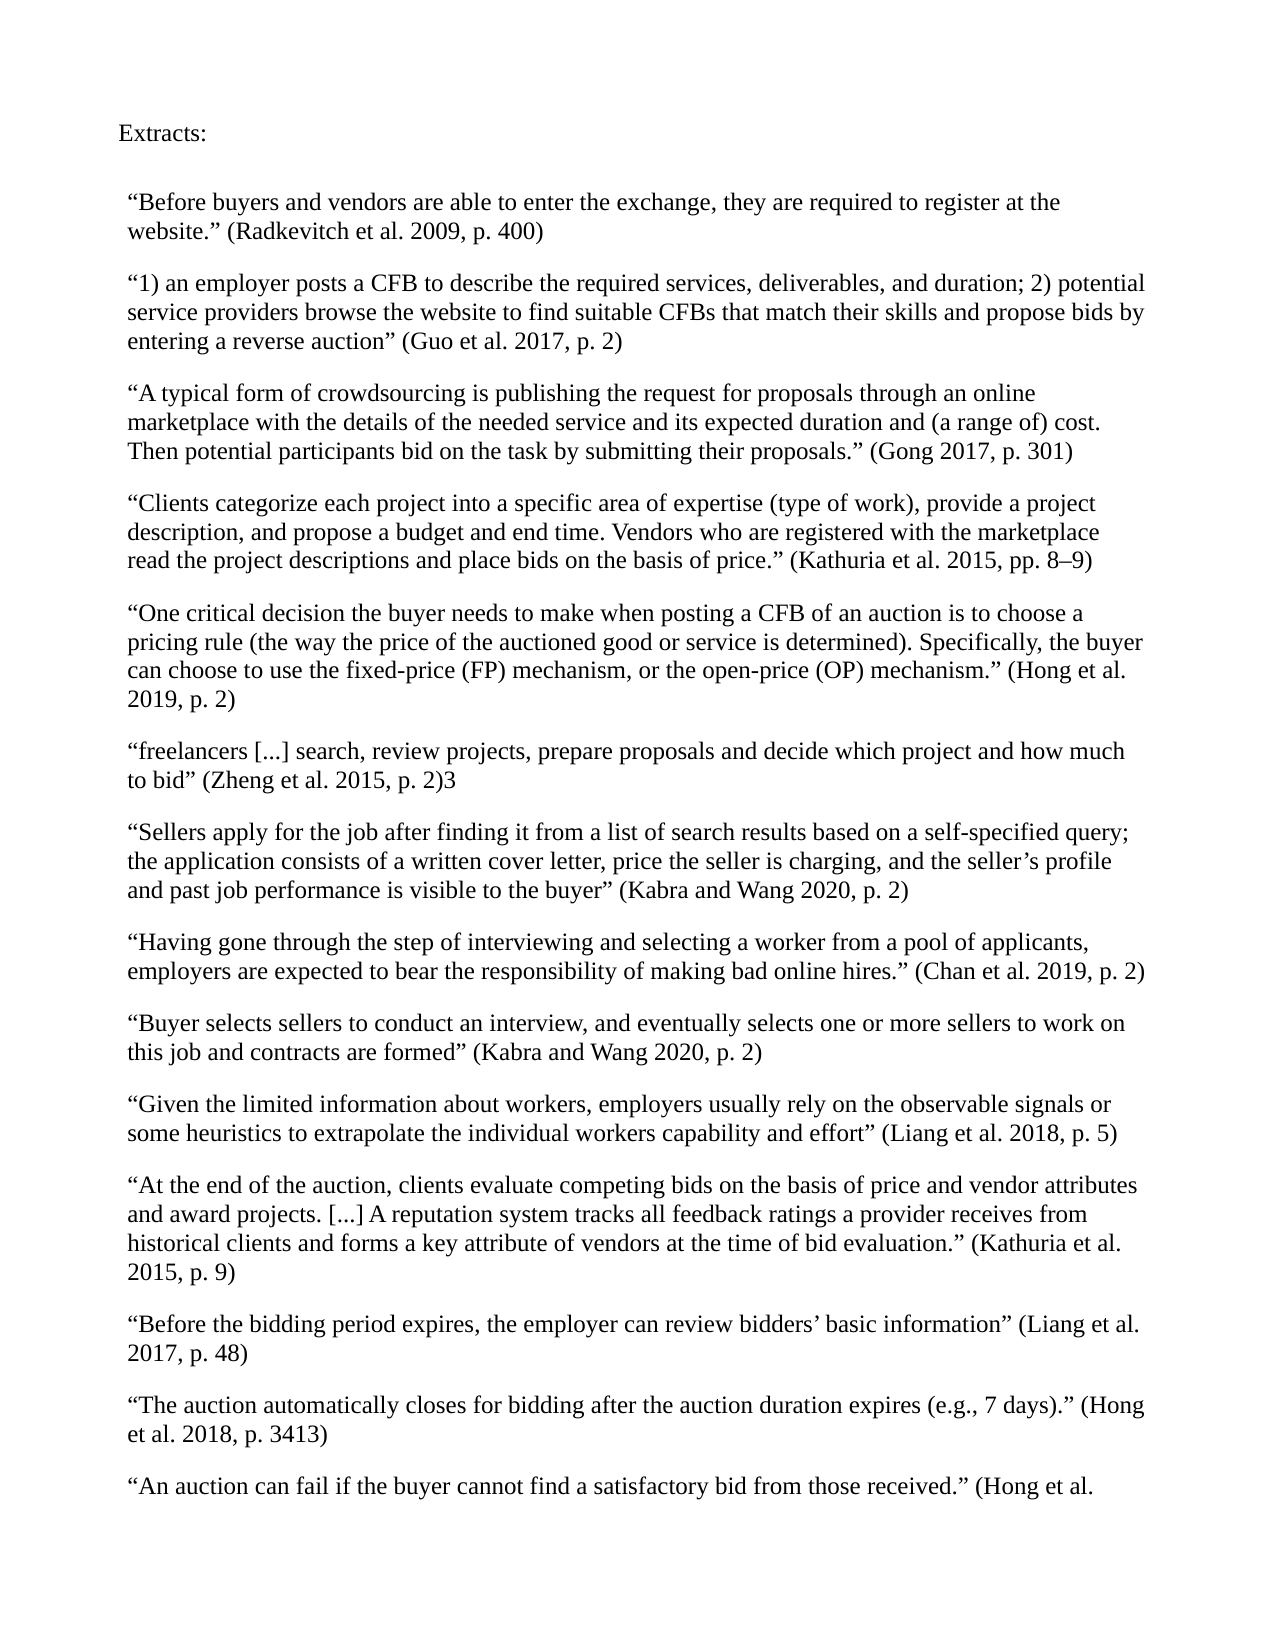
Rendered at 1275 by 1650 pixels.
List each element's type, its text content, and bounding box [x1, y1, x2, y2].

table_cell “A typical form of crowdsourcing is publishing the request for proposals through an online marketplace with the details of the needed service and its expected duration and (a range of) cost. Then potential participants bid on the task by submitting their proposals.” (Gong 2017, p. 301) [118, 366, 1157, 476]
table_cell “Before the bidding period expires, the employer can review bidders’ basic information” (Liang et al. 2017, p. 48) [118, 1297, 1157, 1378]
table_cell “Buyer selects sellers to conduct an interview, and eventually selects one or more sellers to work on this job and contracts are formed” (Kabra and Wang 2020, p. 2) [118, 996, 1157, 1077]
table_cell “Clients categorize each project into a specific area of expertise (type of work), provide a project description, and propose a budget and end time. Vendors who are registered with the marketplace read the project descriptions and place bids on the basis of price.” (Kathuria et al. 2015, pp. 8–9) [118, 476, 1157, 586]
table_cell “Given the limited information about workers, employers usually rely on the observable signals or some heuristics to extrapolate the individual workers capability and effort” (Liang et al. 2018, p. 5) [118, 1078, 1157, 1158]
table_cell “1) an employer posts a CFB to describe the required services, deliverables, and duration; 2) potential service providers browse the website to find suitable CFBs that match their skills and propose bids by entering a reverse auction” (Guo et al. 2017, p. 2) [118, 257, 1157, 366]
table_cell “One critical decision the buyer needs to make when posting a CFB of an auction is to choose a pricing rule (the way the price of the auctioned good or service is determined). Specifically, the buyer can choose to use the fixed-price (FP) mechanism, or the open-price (OP) mechanism.” (Hong et al. 2019, p. 2) [118, 586, 1157, 724]
table_cell “The auction automatically closes for bidding after the auction duration expires (e.g., 7 days).” (Hong et al. 2018, p. 3413) [118, 1378, 1157, 1459]
table_cell “At the end of the auction, clients evaluate competing bids on the basis of price and vendor attributes and award projects. [...] A reputation system tracks all feedback ratings a provider receives from historical clients and forms a key attribute of vendors at the time of bid evaluation.” (Kathuria et al. 2015, p. 9) [118, 1159, 1157, 1297]
table_cell “freelancers [...] search, review projects, prepare proposals and decide which project and how much to bid” (Zheng et al. 2015, p. 2)3 [118, 725, 1157, 806]
table_header “Before buyers and vendors are able to enter the exchange, they are required to register at the website.” (Radkevitch et al. 2009, p. 400) [118, 176, 1157, 257]
table_cell “An auction can fail if the buyer cannot find a satisfactory bid from those received.” (Hong et al. [118, 1459, 1157, 1511]
table_cell “Sellers apply for the job after finding it from a list of search results based on a self-specified query; the application consists of a written cover letter, price the seller is charging, and the seller’s profile and past job performance is visible to the buyer” (Kabra and Wang 2020, p. 2) [118, 806, 1157, 915]
table_cell “Having gone through the step of interviewing and selecting a worker from a pool of applicants, employers are expected to bear the responsibility of making bad online hires.” (Chan et al. 2019, p. 2) [118, 915, 1157, 996]
text Extracts: [118, 118, 1157, 147]
